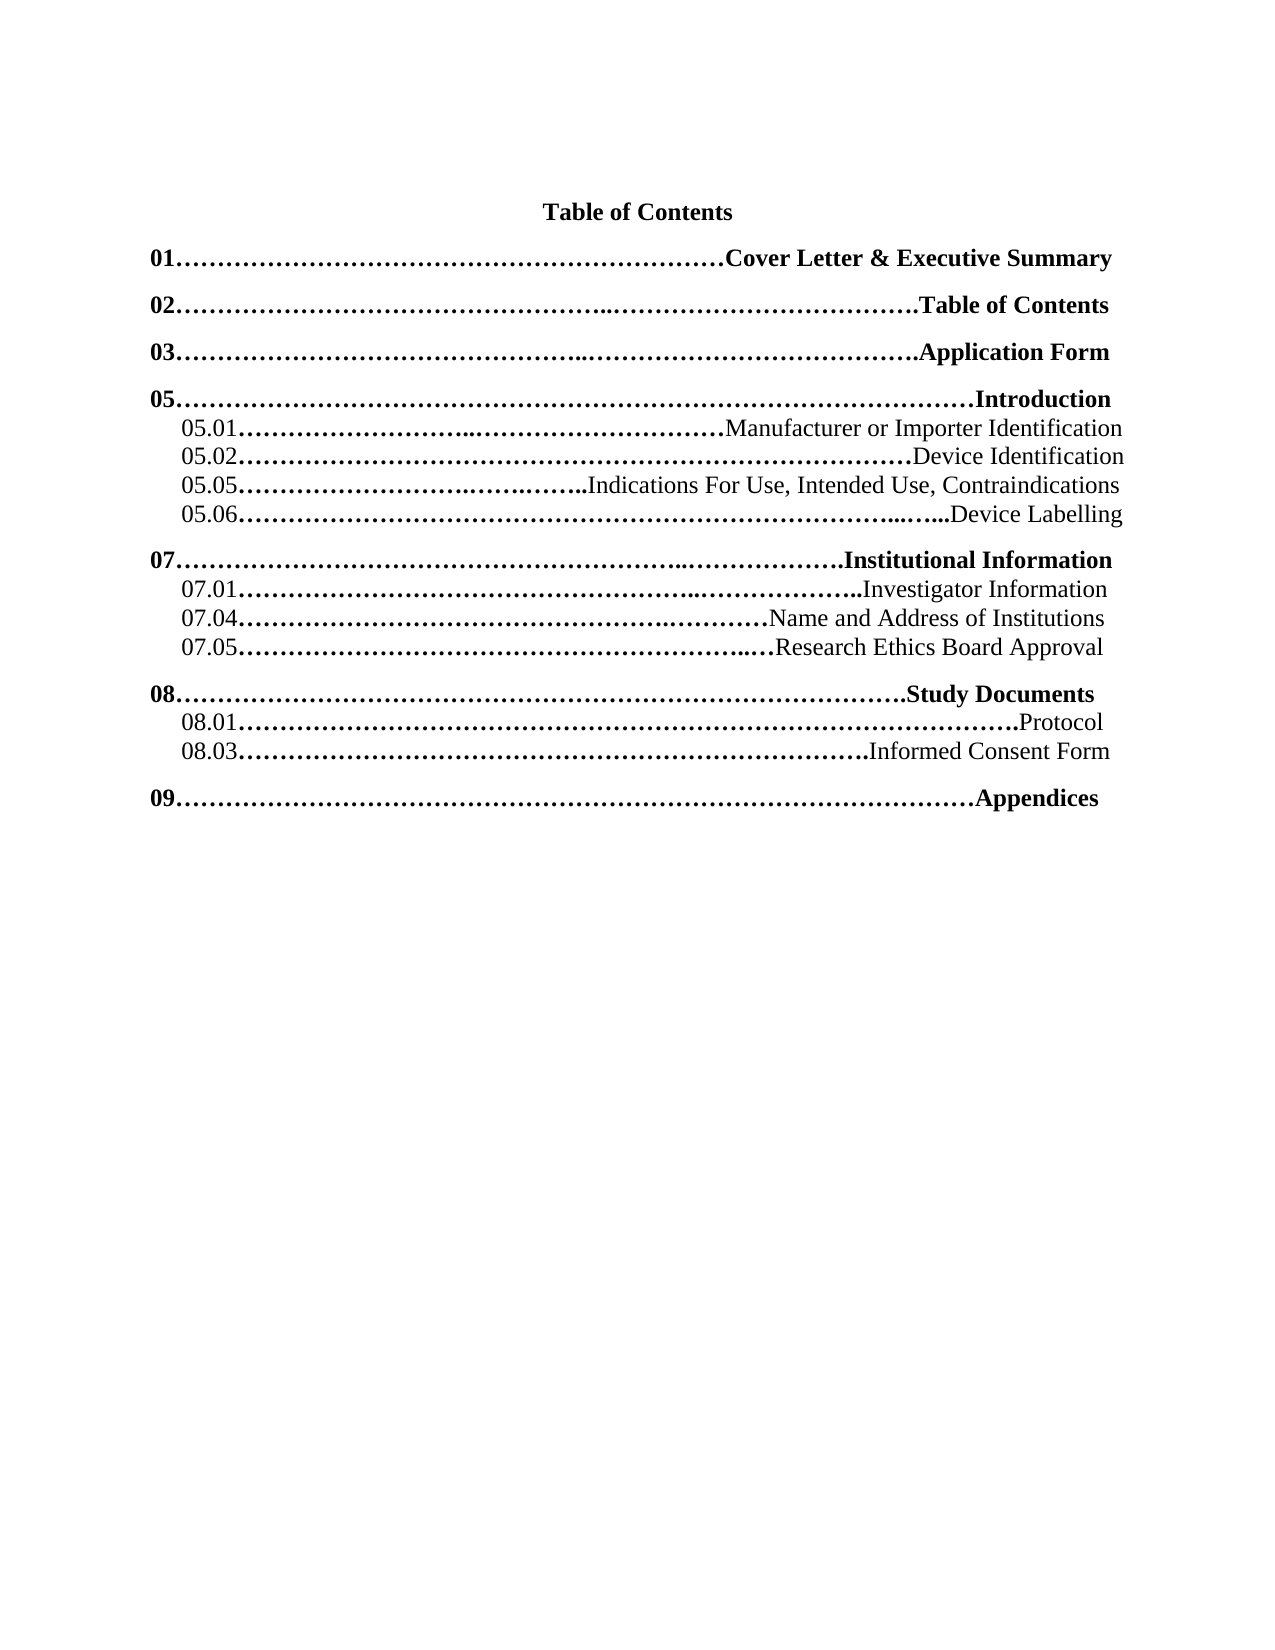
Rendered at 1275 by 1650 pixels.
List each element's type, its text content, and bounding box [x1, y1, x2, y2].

text 08…………………………………………………………………………….Study Documents 08.01………………………………………………………………………………….Protocol 08.03………………………………………………………………….Informed Consent Form [150, 679, 1125, 765]
text Table of Contents [150, 197, 1125, 226]
text 07……………………………………………………..……………….Institutional Information 07.01………………………………………………..………………..Investigator Information 07.04…………………………………………….…………Name and Address of Institutions 07.05……………………………………………………..…Research Ethics Board Approval [150, 546, 1125, 661]
text 03…………………………………………..………………………………….Application Form [150, 337, 1125, 366]
text 02……………………………………………..……………………………….Table of Contents [150, 290, 1125, 319]
text 05……………………………………………………………………………………Introduction 05.01………………………..…………………………Manufacturer or Importer Identification 05.02………………………………………………………………………Device Identification 05.05……………………….…….……..Indications For Use, Intended Use, Contraindications 05.06……………………………………………………………………...…...Device Labelling [150, 384, 1125, 528]
text 01…………………………………………………………Cover Letter & Executive Summary [150, 243, 1125, 272]
text 09……………………………………………………………………………………Appendices [150, 783, 1125, 812]
